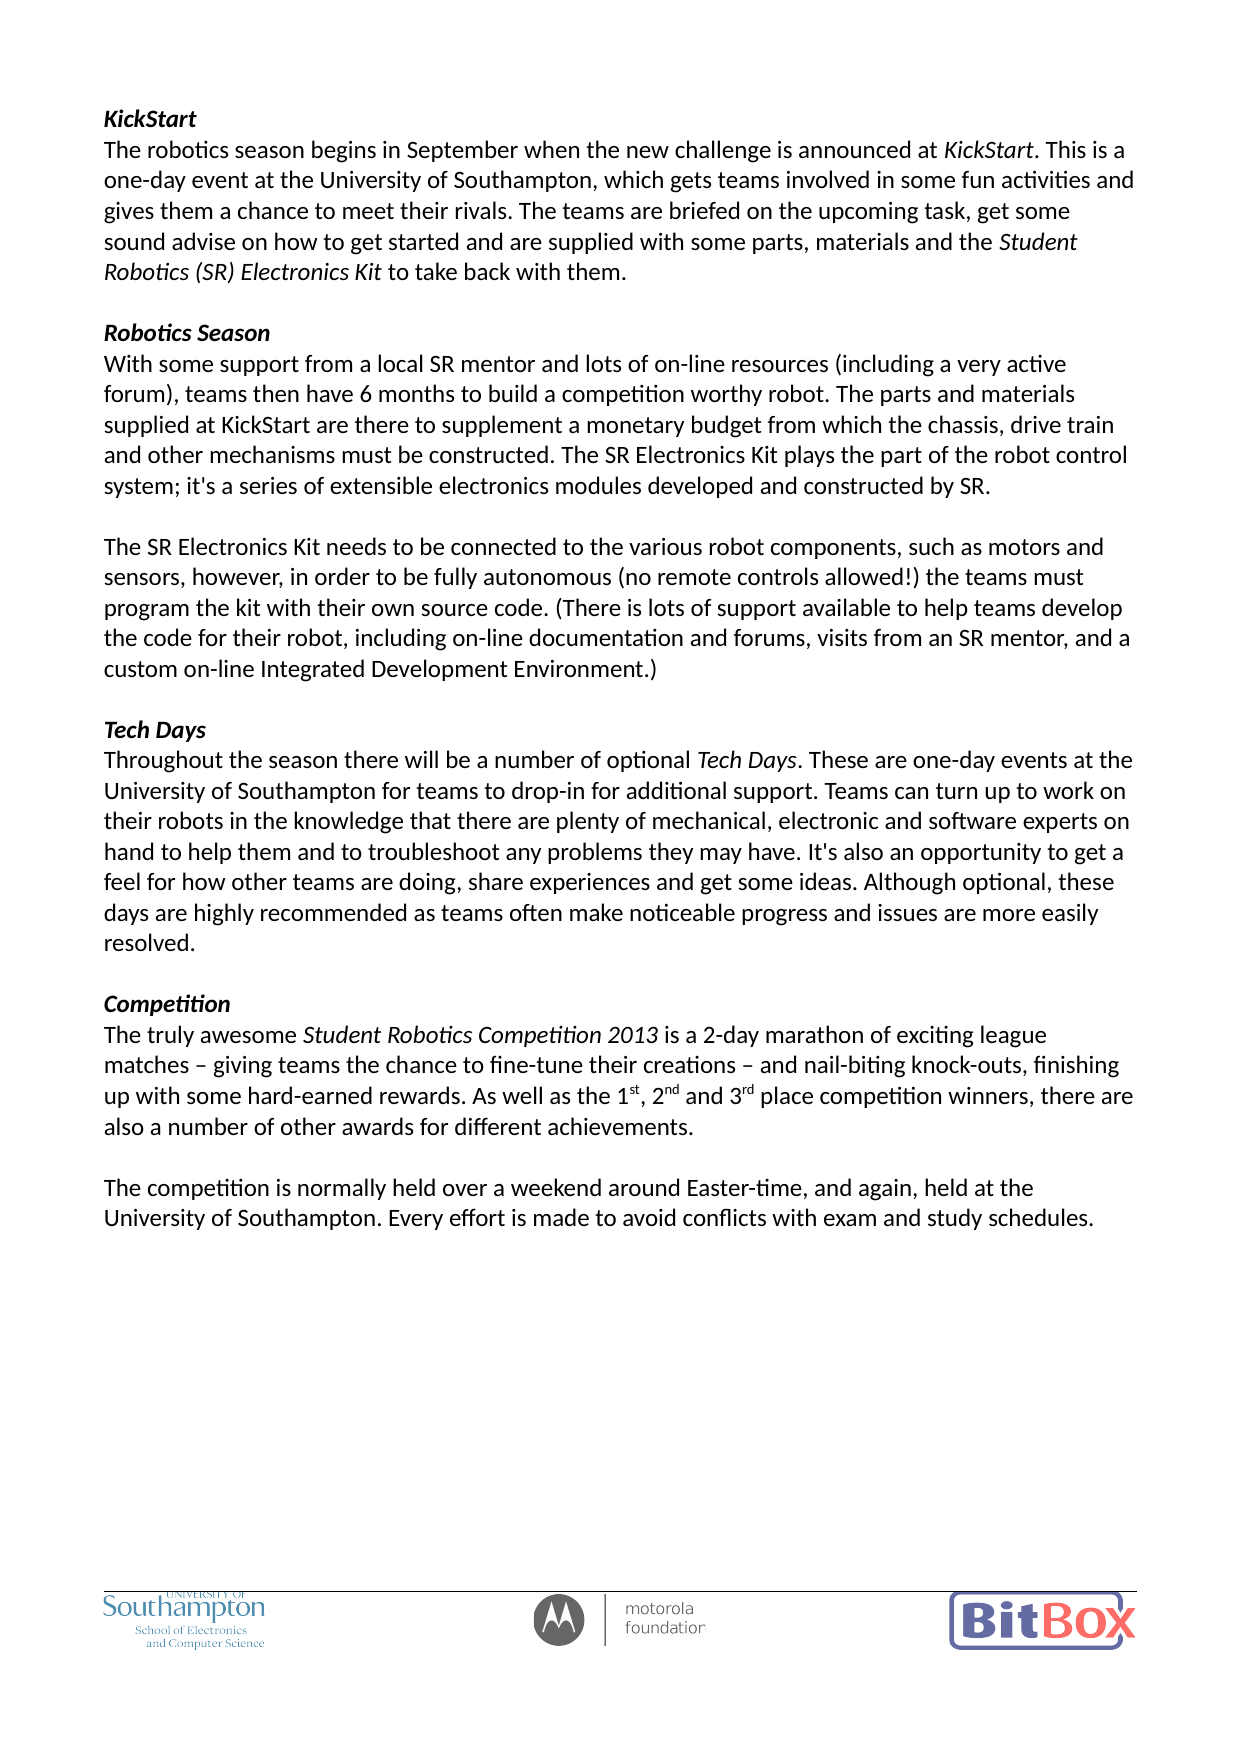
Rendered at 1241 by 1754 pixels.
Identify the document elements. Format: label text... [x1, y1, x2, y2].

text The SR Electronics Kit needs to be connected to the various robot components, such as motors and sensors, however, in order to be fully autonomous (no remote controls allowed!) the teams must program the kit with their own source code. (There is lots of support available to help teams develop the code for their robot, including on-line documentation and forums, visits from an SR mentor, and a custom on-line Integrated Development Environment.) [103, 531, 1137, 683]
text The truly awesome Student Robotics Competition 2013 is a 2-day marathon of exciting league matches – giving teams the chance to fine-tune their creations – and nail-biting knock-outs, finishing up with some hard-earned rewards. As well as the 1st, 2nd and 3rd place competition winners, there are also a number of other awards for different achievements. [103, 1019, 1137, 1141]
text Robotics Season [103, 317, 1137, 348]
text Throughout the season there will be a number of optional Tech Days. These are one-day events at the University of Southampton for teams to drop-in for additional support. Teams can turn up to work on their robots in the knowledge that there are plenty of mechanical, electronic and software experts on hand to help them and to troubleshoot any problems they may have. It's also an opportunity to get a feel for how other teams are doing, share experiences and get some ideas. Although optional, these days are highly recommended as teams often make noticeable progress and issues are more easily resolved. [103, 744, 1137, 958]
text KickStart [103, 103, 1137, 134]
text The robotics season begins in September when the new challenge is announced at KickStart. This is a one-day event at the University of Southampton, which gets teams involved in some fun activities and gives them a chance to meet their rivals. The teams are briefed on the upcoming task, get some sound advise on how to get started and are supplied with some parts, materials and the Student Robotics (SR) Electronics Kit to take back with them. [103, 134, 1137, 287]
text With some support from a local SR mentor and lots of on-line resources (including a very active forum), teams then have 6 months to build a competition worthy robot. The parts and materials supplied at KickStart are there to supplement a monetary budget from which the chassis, drive train and other mechanisms must be constructed. The SR Electronics Kit plays the part of the robot control system; it's a series of extensible electronics modules developed and constructed by SR. [103, 348, 1137, 500]
text The competition is normally held over a weekend around Easter-time, and again, held at the University of Southampton. Every effort is made to avoid conflicts with exam and study schedules. [103, 1172, 1137, 1233]
text Tech Days [103, 714, 1137, 744]
text Competition [103, 989, 1137, 1019]
